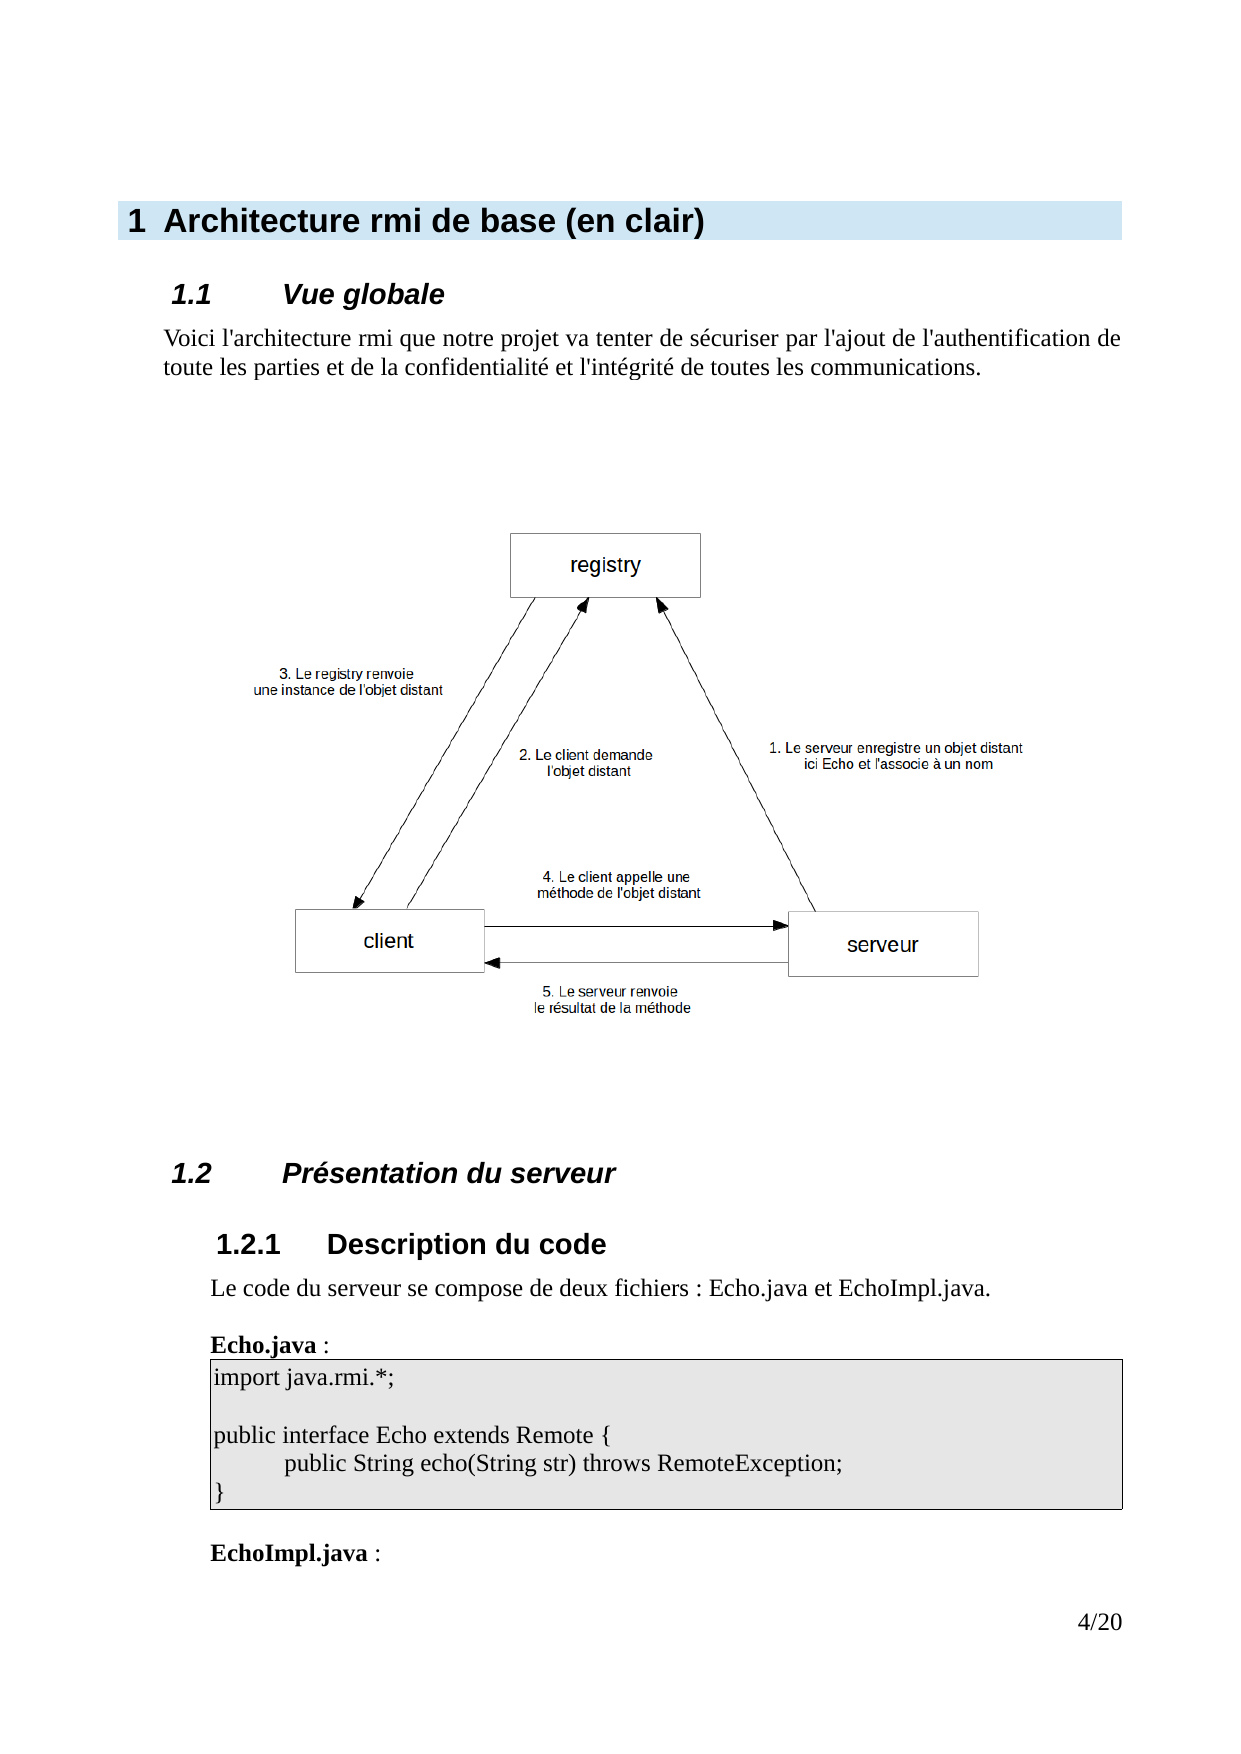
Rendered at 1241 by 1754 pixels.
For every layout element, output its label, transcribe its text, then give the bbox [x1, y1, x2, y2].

text Echo.java : [210, 1330, 1122, 1359]
text public String echo(String str) throws RemoteException; [211, 1445, 1122, 1474]
picture [118, 380, 1123, 1091]
subtitle Description du code [208, 1227, 1122, 1261]
text import java.rmi.*; [211, 1360, 1122, 1388]
subtitle Architecture rmi de base (en clair) [118, 201, 1122, 240]
text Le code du serveur se compose de deux fichiers : Echo.java et EchoImpl.java. [210, 1273, 1122, 1302]
text Voici l'architecture rmi que notre projet va tenter de sécuriser par l'ajout de l'authentification de toute les parties et de la confidentialité et l'intégrité de toutes les communications. [163, 323, 1122, 380]
text } [211, 1474, 1122, 1509]
subtitle Présentation du serveur [163, 1156, 1122, 1190]
text EchoImpl.java : [210, 1538, 1122, 1566]
subtitle Vue globale [163, 277, 1122, 311]
text public interface Echo extends Remote { [211, 1417, 1122, 1445]
